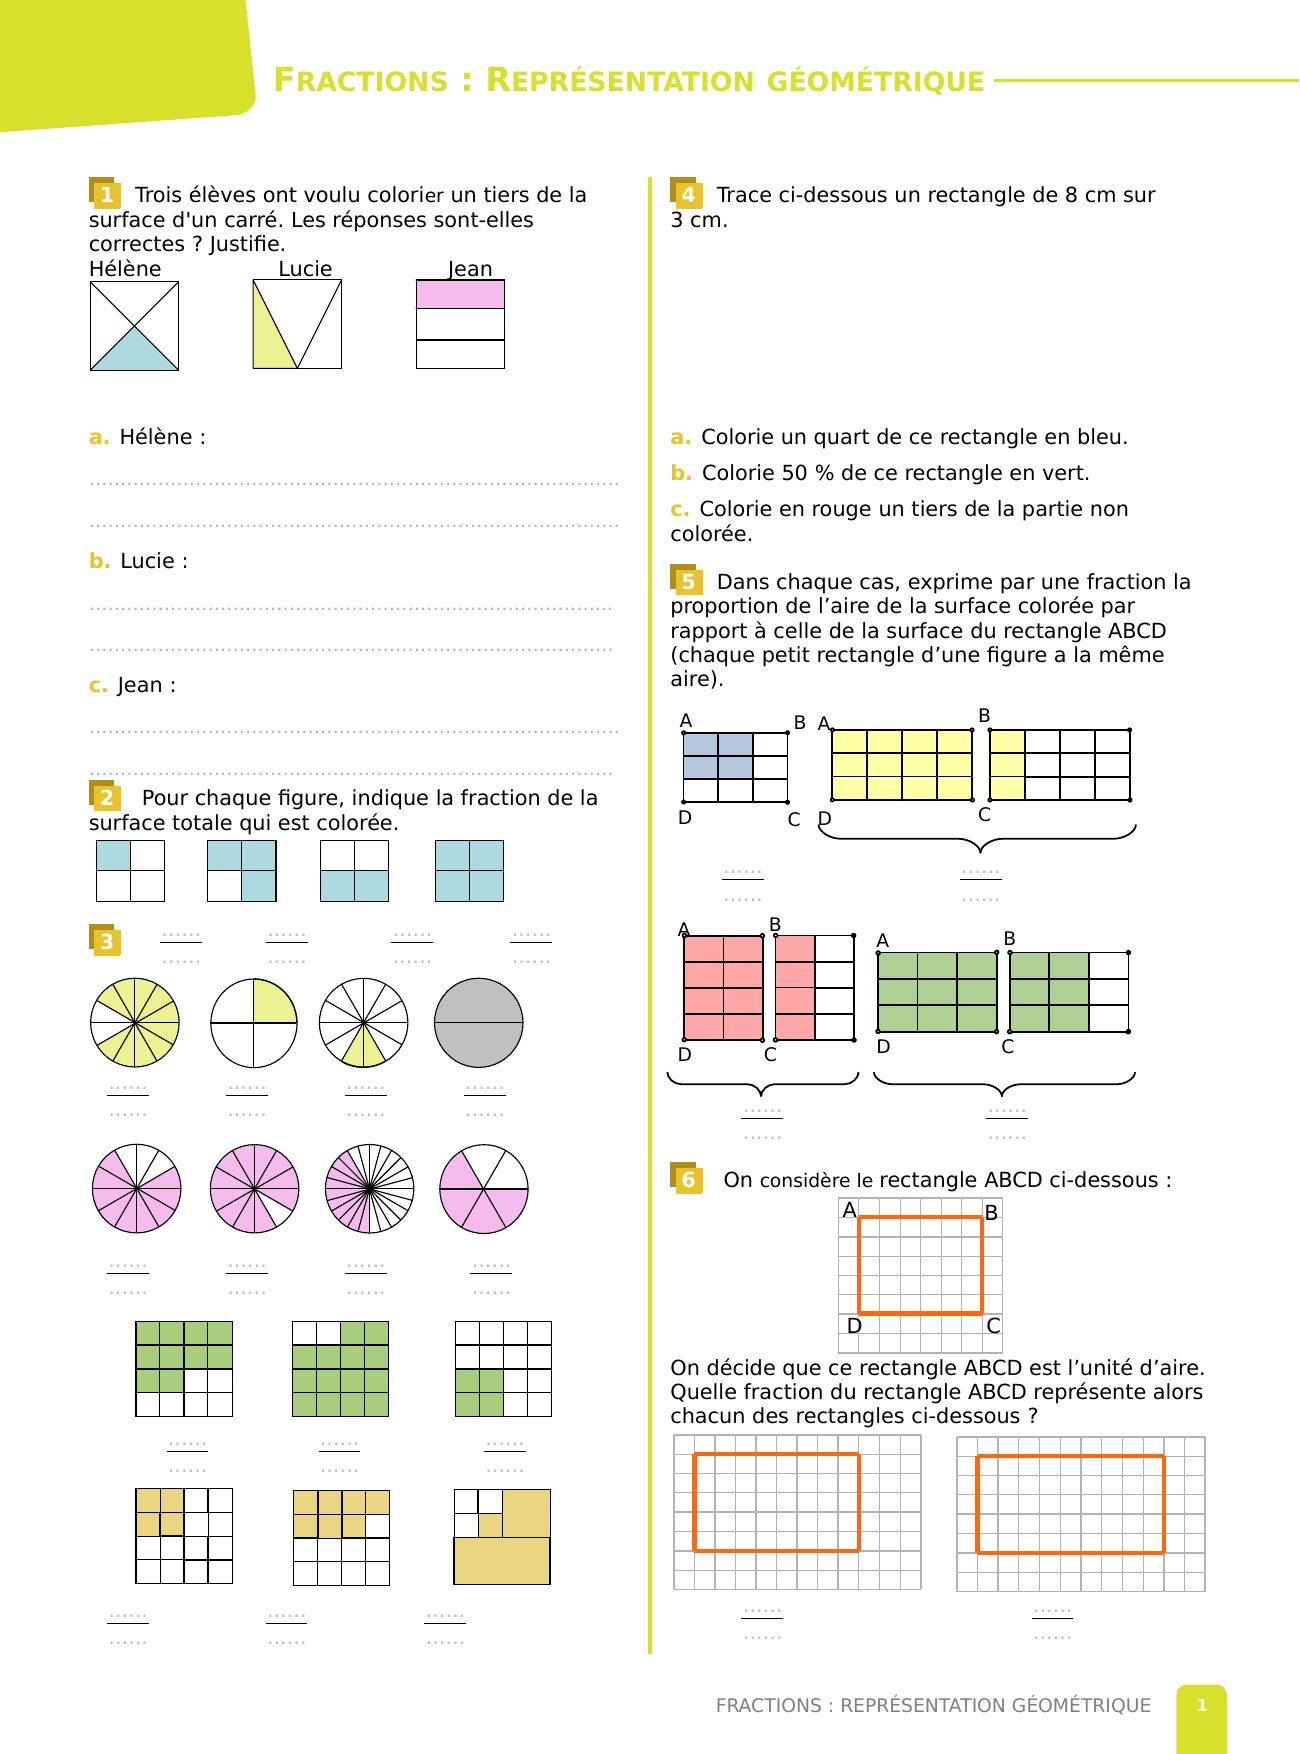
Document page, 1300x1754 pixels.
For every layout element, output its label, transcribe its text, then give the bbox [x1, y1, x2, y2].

list Trace ci-dessous un rectangle de 8 cm sur 3 cm. [670, 177, 1211, 232]
text ………………………………………………………………………… [88, 738, 629, 780]
text On décide que ce rectangle ABCD est l’unité d’aire. Quelle fraction du rectangle ABCD représente alors chacun des rectangles ci-dessous ? [670, 1356, 1211, 1428]
list Hélène : …………………………………………………………………………. [88, 408, 629, 490]
list Colorie un quart de ce rectangle en bleu. [670, 425, 1211, 449]
list Colorie 50 % de ce rectangle en vert. [670, 461, 1211, 486]
list Pour chaque figure, indique la fraction de la surface totale qui est colorée. [88, 780, 629, 835]
list On considère le rectangle ABCD ci-dessous : [696, 1162, 1211, 1193]
text ………………………………………………………………………… [88, 614, 629, 656]
list Colorie en rouge un tiers de la partie non colorée. [670, 497, 1211, 546]
list Jean : …………………………………………………………………………. [88, 656, 629, 738]
list Dans chaque cas, exprime par une fraction la proportion de l’aire de la surface colorée par rapport à celle de la surface du rectangle ABCD (chaque petit rectangle d’une figure a la même aire). [670, 564, 1211, 692]
list Lucie : ………………………………………………………………………... [88, 532, 629, 614]
text …………………………………………………………………………. [88, 490, 629, 532]
text Hélène Lucie Jean [88, 257, 629, 281]
list Trois élèves ont voulu colorier un tiers de la surface d'un carré. Les réponses sont-elles correctes ? Justifie. [88, 177, 629, 257]
